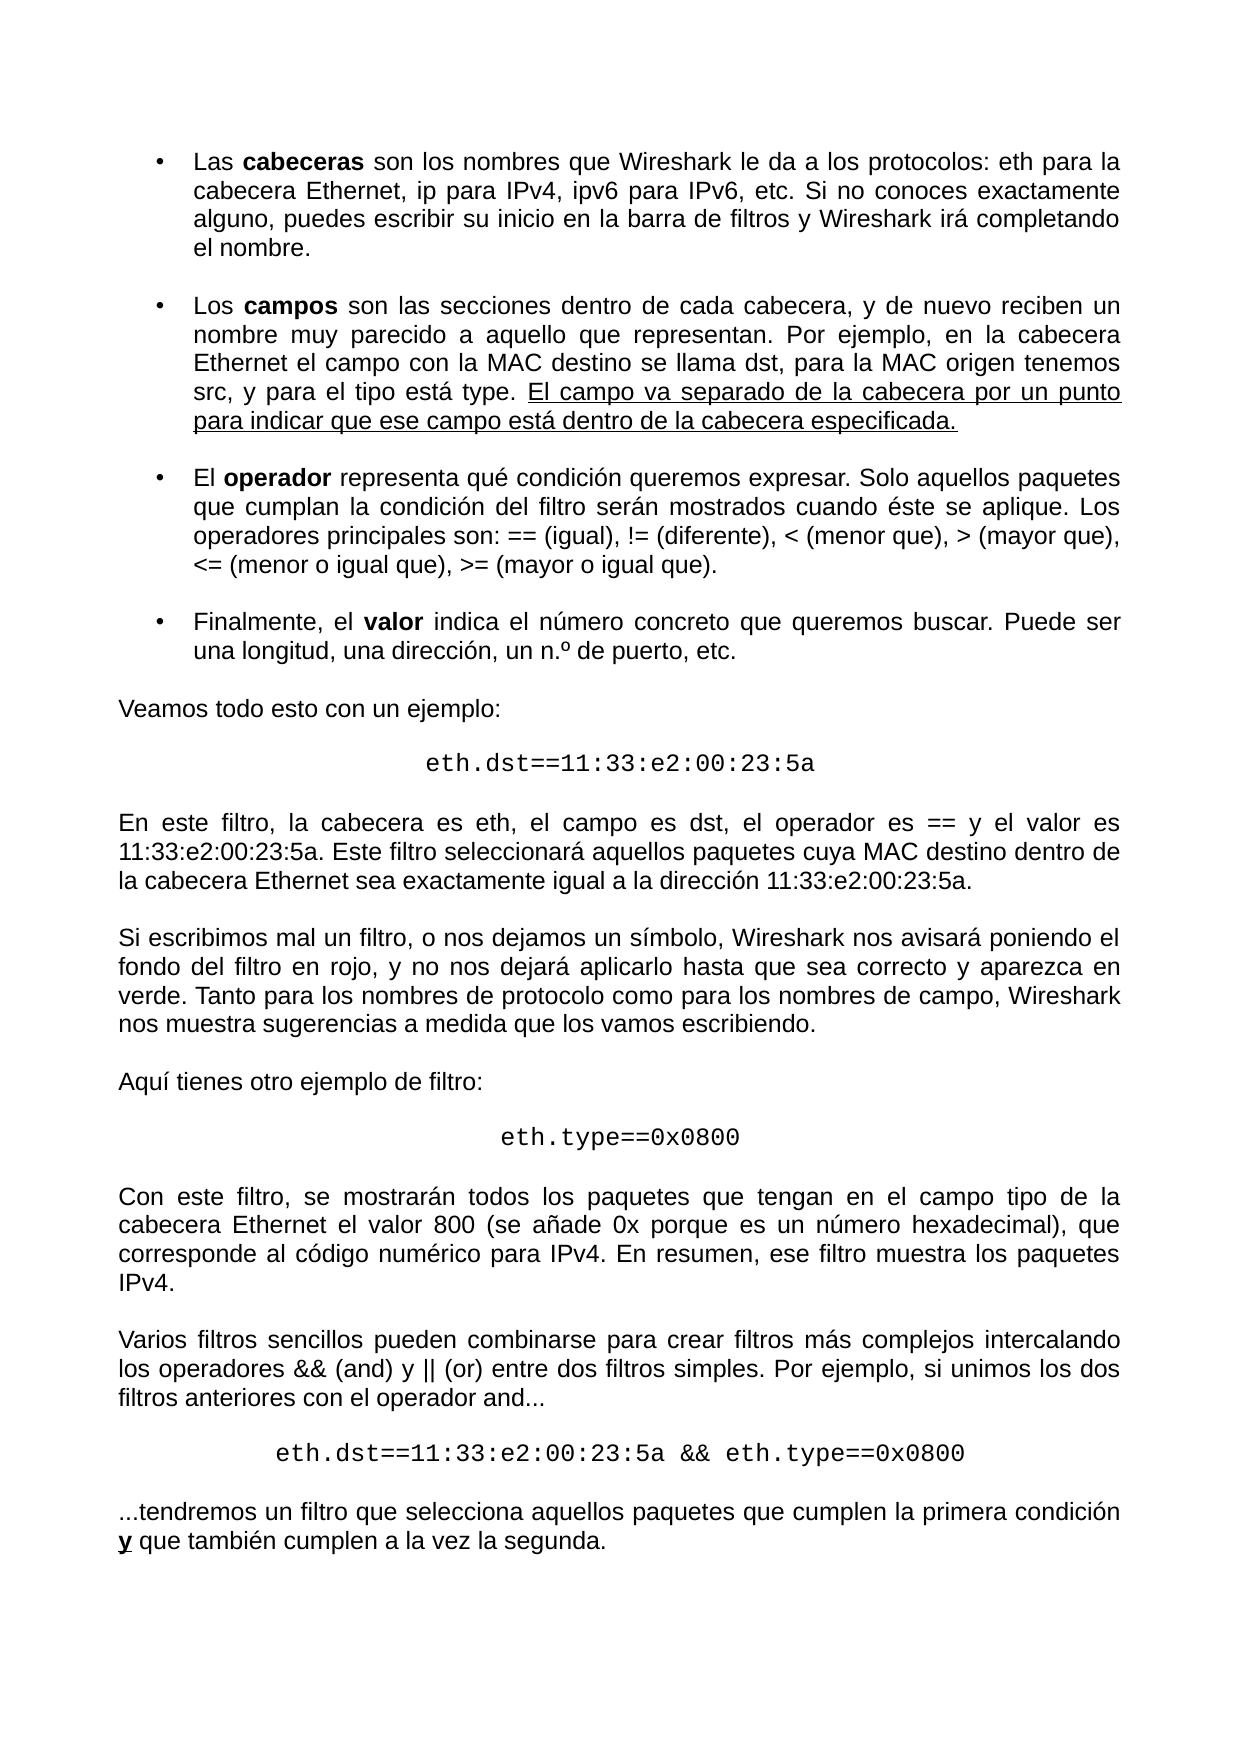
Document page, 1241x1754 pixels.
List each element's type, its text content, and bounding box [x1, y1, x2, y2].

text ...tendremos un filtro que selecciona aquellos paquetes que cumplen la primera condición y que también cumplen a la vez la segunda. [118, 1497, 1122, 1555]
text Veamos todo esto con un ejemplo: [118, 693, 1122, 722]
list Finalmente, el valor indica el número concreto que queremos buscar. Puede ser una longitud, una dirección, un n.º de puerto, etc. [156, 607, 1122, 665]
text En este filtro, la cabecera es eth, el campo es dst, el operador es == y el valor es 11:33:e2:00:23:5a. Este filtro seleccionará aquellos paquetes cuya MAC destino dentro de la cabecera Ethernet sea exactamente igual a la dirección 11:33:e2:00:23:5a. [118, 808, 1122, 894]
list Las cabeceras son los nombres que Wireshark le da a los protocolos: eth para la cabecera Ethernet, ip para IPv4, ipv6 para IPv6, etc. Si no conoces exactamente alguno, puedes escribir su inicio en la barra de filtros y Wireshark irá completando el nombre. [156, 147, 1122, 262]
text Si escribimos mal un filtro, o nos dejamos un símbolo, Wireshark nos avisará poniendo el fondo del filtro en rojo, y no nos dejará aplicarlo hasta que sea correcto y aparezca en verde. Tanto para los nombres de protocolo como para los nombres de campo, Wireshark nos muestra sugerencias a medida que los vamos escribiendo. [118, 923, 1122, 1038]
text Con este filtro, se mostrarán todos los paquetes que tengan en el campo tipo de la cabecera Ethernet el valor 800 (se añade 0x porque es un número hexadecimal), que corresponde al código numérico para IPv4. En resumen, ese filtro muestra los paquetes IPv4. [118, 1181, 1122, 1296]
list Los campos son las secciones dentro de cada cabecera, y de nuevo reciben un nombre muy parecido a aquello que representan. Por ejemplo, en la cabecera Ethernet el campo con la MAC destino se llama dst, para la MAC origen tenemos src, y para el tipo está type. El campo va separado de la cabecera por un punto para indicar que ese campo está dentro de la cabecera especificada. [156, 291, 1122, 434]
text Varios filtros sencillos pueden combinarse para crear filtros más complejos intercalando los operadores && (and) y || (or) entre dos filtros simples. Por ejemplo, si unimos los dos filtros anteriores con el operador and... [118, 1325, 1122, 1411]
text eth.dst==11:33:e2:00:23:5a [118, 751, 1122, 779]
list El operador representa qué condición queremos expresar. Solo aquellos paquetes que cumplan la condición del filtro serán mostrados cuando éste se aplique. Los operadores principales son: == (igual), != (diferente), < (menor que), > (mayor que), <= (menor o igual que), >= (mayor o igual que). [156, 463, 1122, 578]
text eth.type==0x0800 [118, 1124, 1122, 1153]
text Aquí tienes otro ejemplo de filtro: [118, 1067, 1122, 1096]
text eth.dst==11:33:e2:00:23:5a && eth.type==0x0800 [118, 1440, 1122, 1468]
